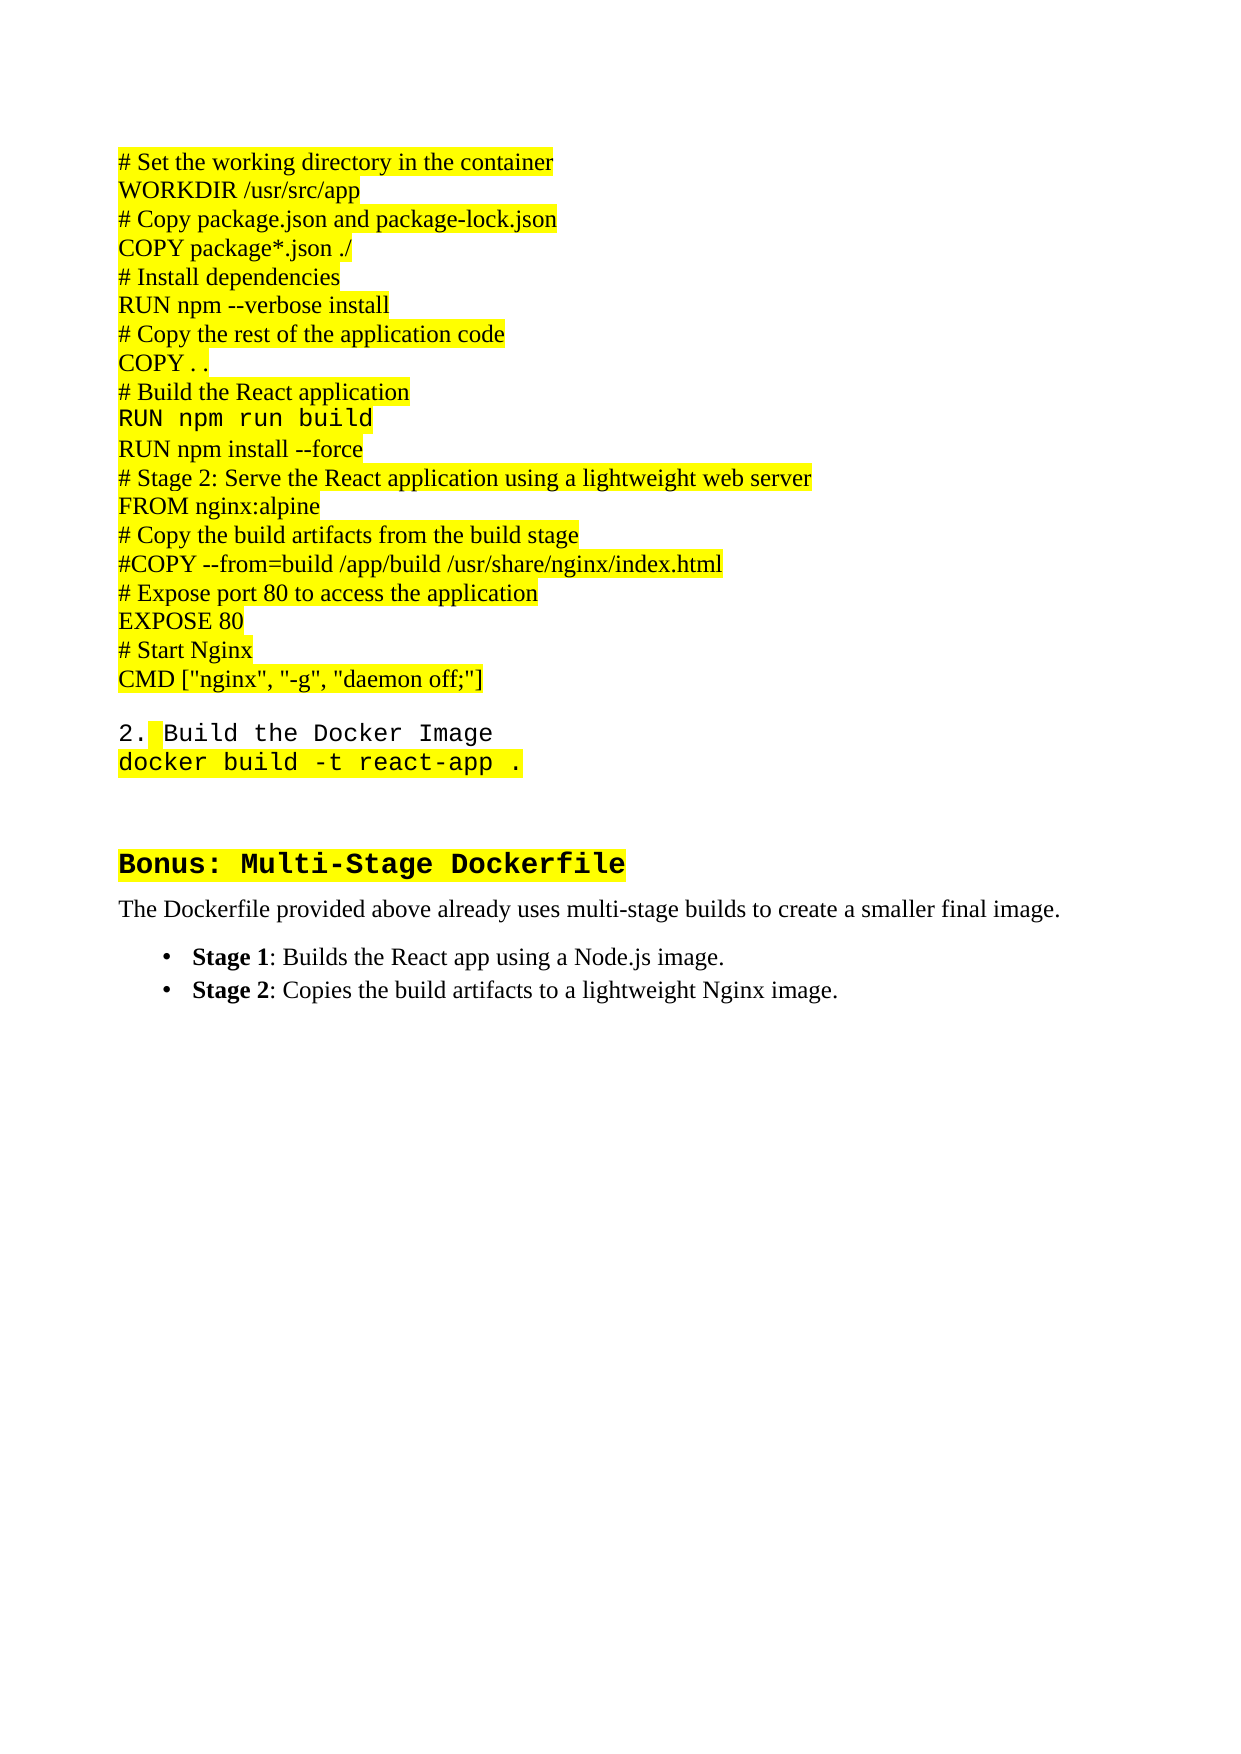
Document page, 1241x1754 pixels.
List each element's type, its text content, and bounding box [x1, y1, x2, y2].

text docker build -t react-app . [118, 749, 1122, 778]
text #COPY --from=build /app/build /usr/share/nginx/index.html [118, 549, 1122, 578]
text EXPOSE 80 [118, 606, 1122, 635]
text WORKDIR /usr/src/app [118, 176, 1122, 204]
list Stage 2: Copies the build artifacts to a lightweight Nginx image. [162, 975, 1122, 1004]
list Stage 1: Builds the React app using a Node.js image. [162, 942, 1122, 971]
text RUN npm run build [118, 406, 1122, 434]
text RUN npm --verbose install [118, 291, 1122, 319]
text # Install dependencies [118, 262, 1122, 291]
text # Set the working directory in the container [118, 147, 1122, 176]
text # Stage 2: Serve the React application using a lightweight web server [118, 463, 1122, 491]
text # Expose port 80 to access the application [118, 578, 1122, 606]
text The Dockerfile provided above already uses multi-stage builds to create a smaller final image. [118, 894, 1122, 923]
text COPY package*.json ./ [118, 233, 1122, 262]
text FROM nginx:alpine [118, 491, 1122, 520]
text # Copy package.json and package-lock.json [118, 204, 1122, 233]
text 2. Build the Docker Image [118, 721, 1122, 749]
subtitle Bonus: Multi-Stage Dockerfile [118, 849, 1122, 882]
text RUN npm install --force [118, 434, 1122, 463]
text CMD ["nginx", "-g", "daemon off;"] [118, 664, 1122, 693]
text # Build the React application [118, 377, 1122, 406]
text # Start Nginx [118, 635, 1122, 664]
text # Copy the rest of the application code [118, 319, 1122, 348]
text COPY . . [118, 348, 1122, 377]
text # Copy the build artifacts from the build stage [118, 520, 1122, 549]
